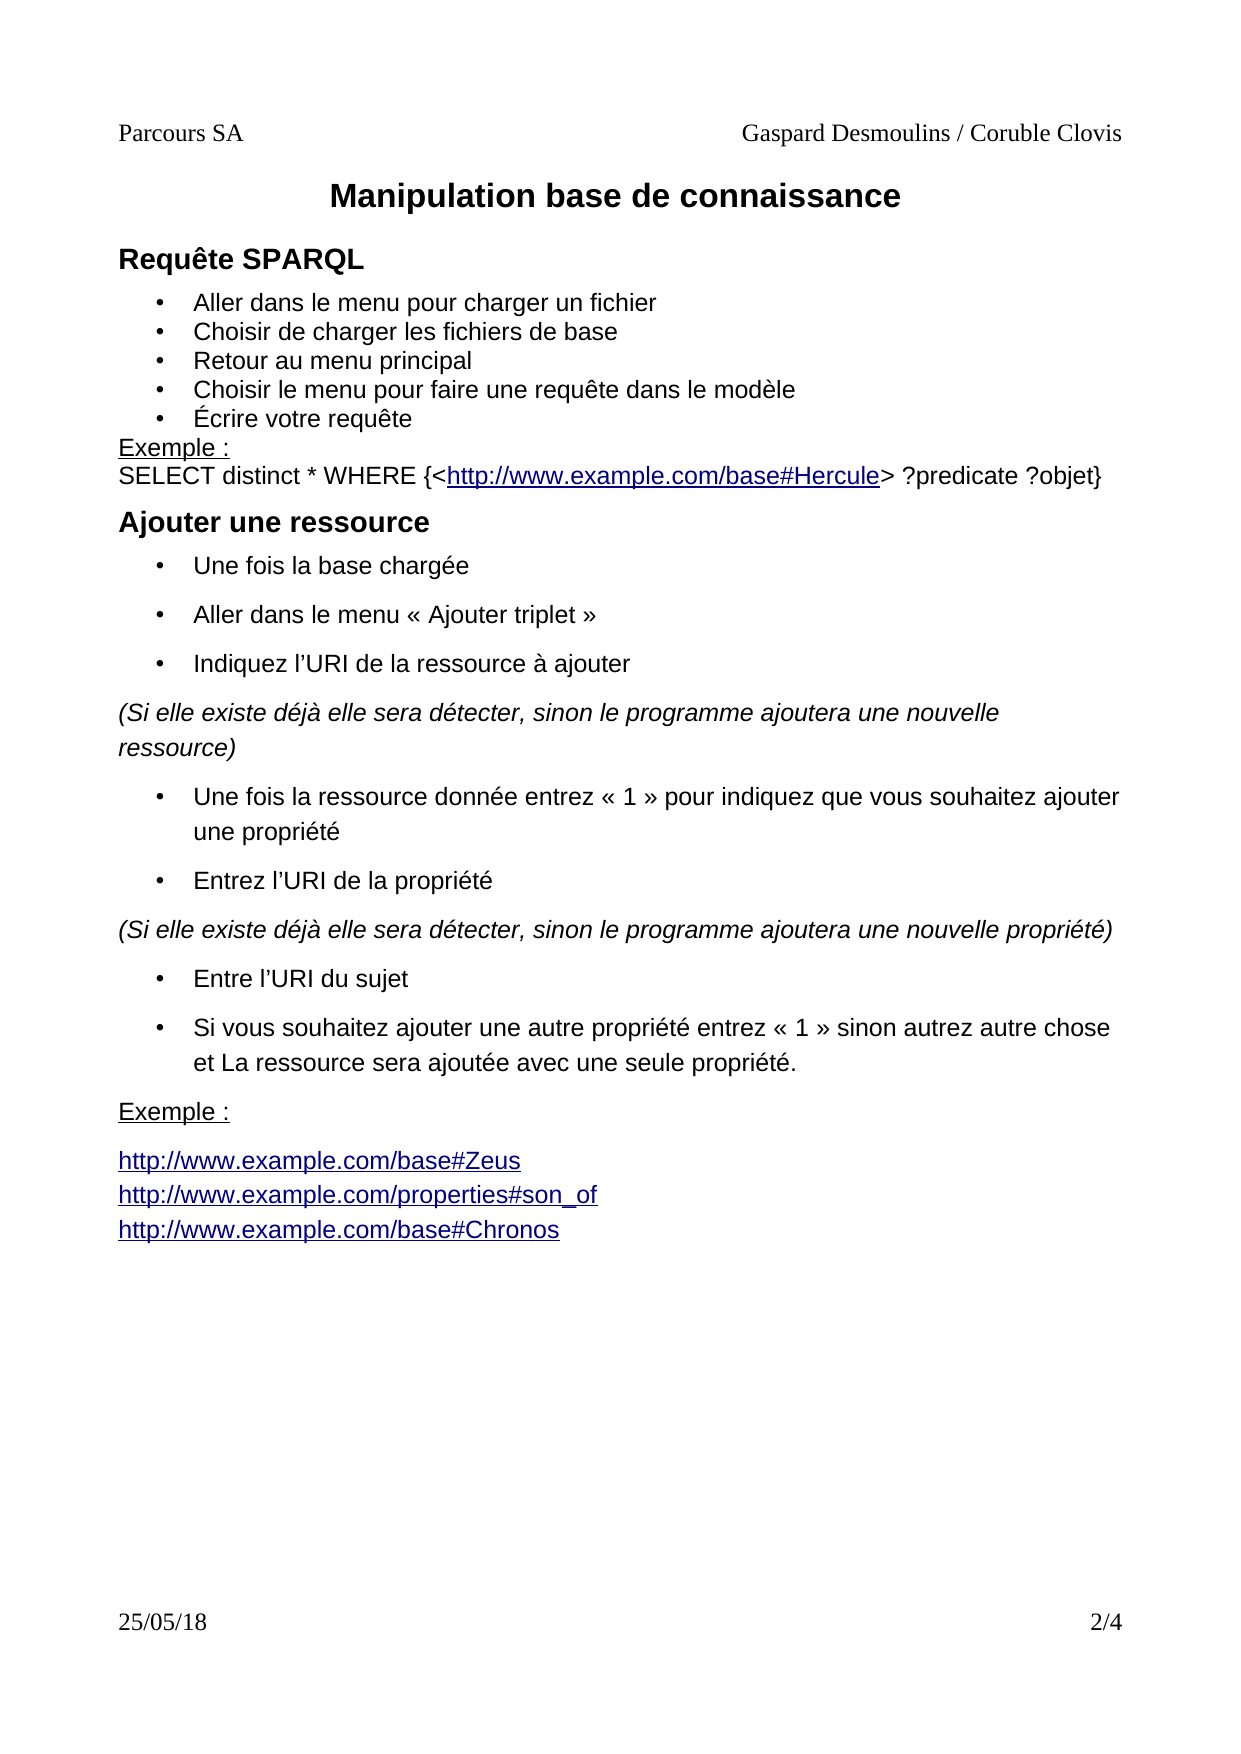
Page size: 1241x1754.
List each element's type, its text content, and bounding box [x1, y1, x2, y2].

list Indiquez l’URI de la ressource à ajouter [156, 649, 1122, 678]
list Choisir de charger les fichiers de base [156, 317, 1122, 346]
text Exemple : [118, 433, 1122, 461]
list Une fois la ressource donnée entrez « 1 » pour indiquez que vous souhaitez ajouter une propriété [156, 782, 1122, 845]
list Si vous souhaitez ajouter une autre propriété entrez « 1 » sinon autrez autre chose et La ressource sera ajoutée avec une seule propriété. [156, 1013, 1122, 1076]
text (Si elle existe déjà elle sera détecter, sinon le programme ajoutera une nouvelle ressource) [118, 698, 1122, 762]
text SELECT distinct * WHERE {<http://www.example.com/base#Hercule> ?predicate ?objet} [118, 461, 1122, 490]
list Écrire votre requête [156, 404, 1122, 433]
list Aller dans le menu « Ajouter triplet » [156, 600, 1122, 629]
text Exemple : [118, 1097, 1122, 1125]
list Entrez l’URI de la propriété [156, 866, 1122, 894]
subtitle Manipulation base de connaissance [118, 176, 1122, 215]
subtitle Ajouter une ressource [118, 505, 1122, 538]
list Choisir le menu pour faire une requête dans le modèle [156, 375, 1122, 404]
text (Si elle existe déjà elle sera détecter, sinon le programme ajoutera une nouvelle propriété) [118, 915, 1122, 943]
subtitle Requête SPARQL [118, 242, 1122, 276]
list Une fois la base chargée [156, 551, 1122, 580]
list Retour au menu principal [156, 346, 1122, 375]
list Aller dans le menu pour charger un fichier [156, 288, 1122, 317]
text http://www.example.com/base#Zeus http://www.example.com/properties#son_of http://www.example.com/base#Chronos [118, 1146, 1122, 1243]
list Entre l’URI du sujet [156, 964, 1122, 993]
